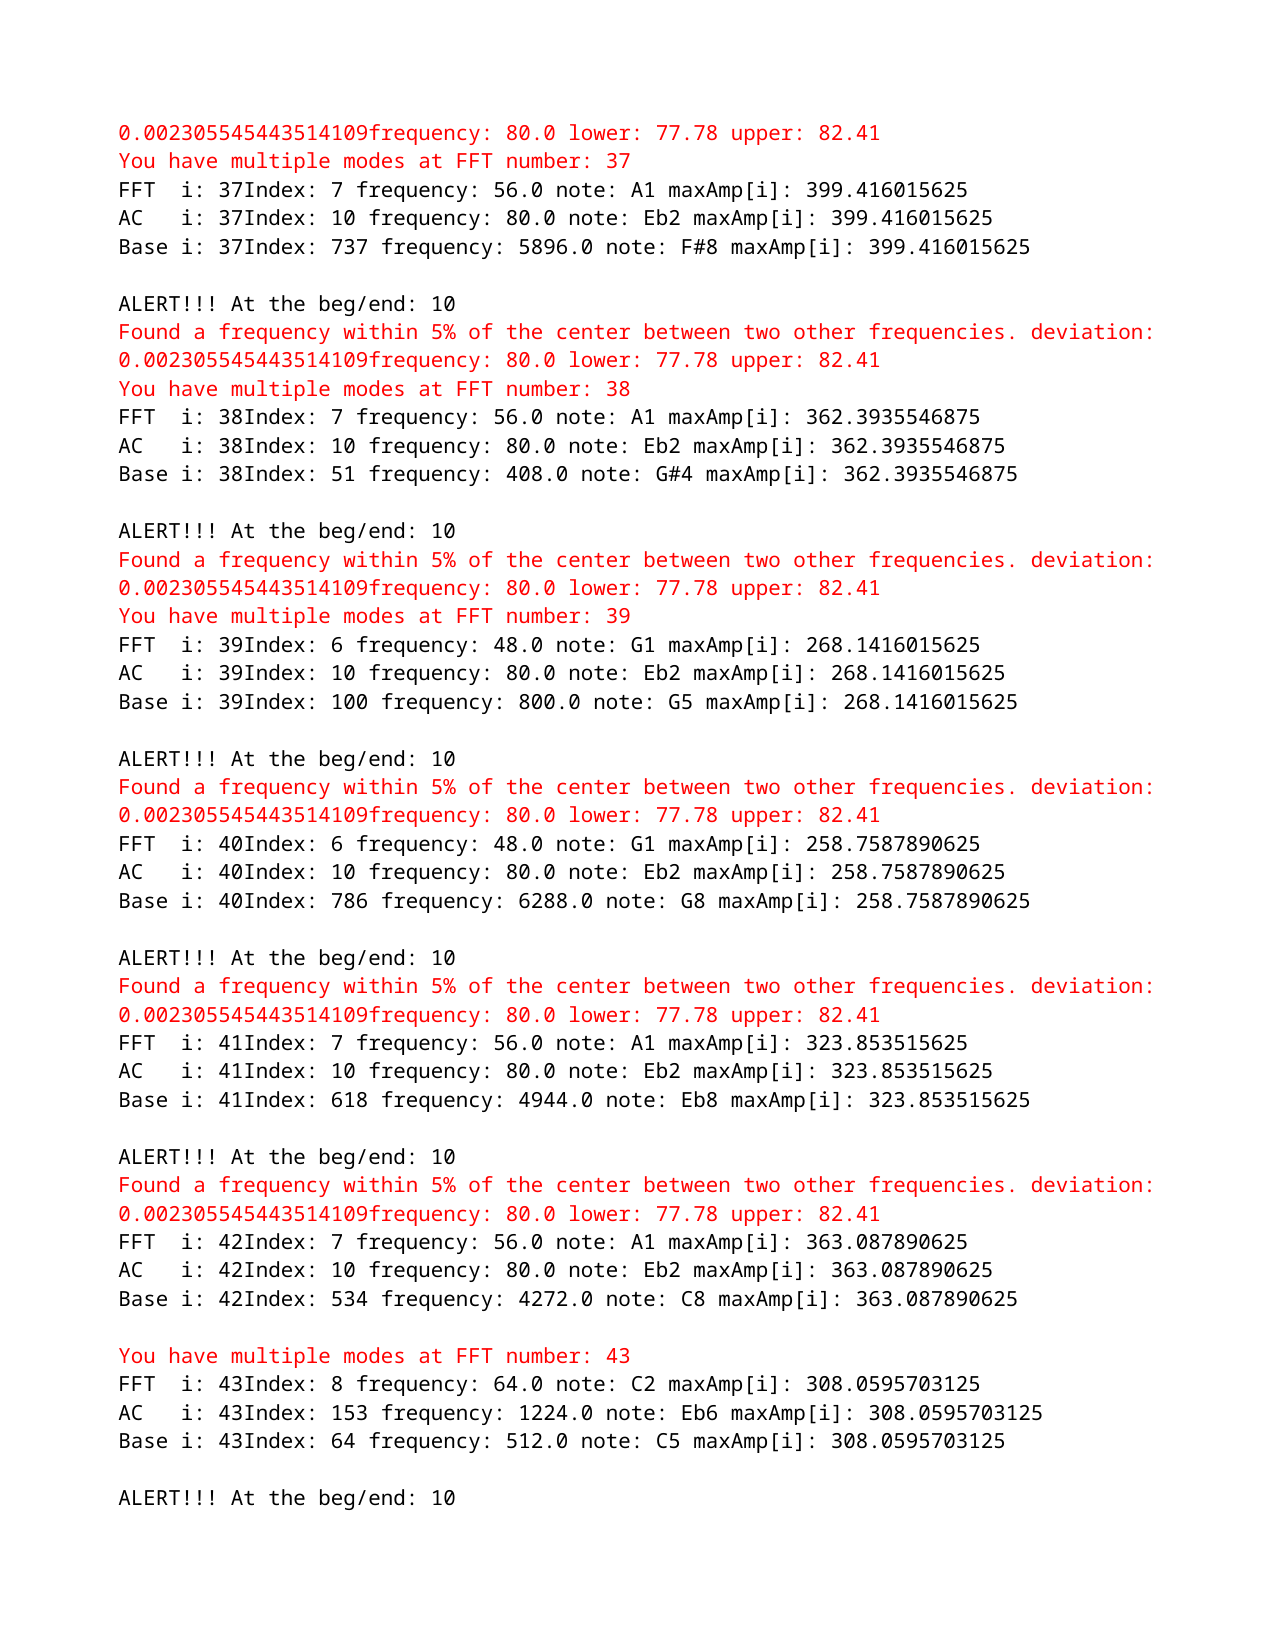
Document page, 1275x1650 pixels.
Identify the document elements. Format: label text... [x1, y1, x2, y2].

text ALERT!!! At the beg/end: 10 [118, 1483, 1157, 1512]
text FFT i: 41Index: 7 frequency: 56.0 note: A1 maxAmp[i]: 323.853515625 [118, 1028, 1157, 1057]
text AC i: 42Index: 10 frequency: 80.0 note: Eb2 maxAmp[i]: 363.087890625 [118, 1256, 1157, 1284]
text AC i: 37Index: 10 frequency: 80.0 note: Eb2 maxAmp[i]: 399.416015625 [118, 203, 1157, 232]
text Base i: 38Index: 51 frequency: 408.0 note: G#4 maxAmp[i]: 362.3935546875 [118, 459, 1157, 488]
text ALERT!!! At the beg/end: 10 [118, 943, 1157, 971]
text FFT i: 43Index: 8 frequency: 64.0 note: C2 maxAmp[i]: 308.0595703125 [118, 1369, 1157, 1398]
text AC i: 39Index: 10 frequency: 80.0 note: Eb2 maxAmp[i]: 268.1416015625 [118, 658, 1157, 687]
text You have multiple modes at FFT number: 37 [118, 147, 1157, 175]
text Base i: 37Index: 737 frequency: 5896.0 note: F#8 maxAmp[i]: 399.416015625 [118, 232, 1157, 260]
text AC i: 38Index: 10 frequency: 80.0 note: Eb2 maxAmp[i]: 362.3935546875 [118, 431, 1157, 459]
text Found a frequency within 5% of the center between two other frequencies. deviation: 0.002305545443514109frequency: 80.0 lower: 77.78 upper: 82.41 [118, 772, 1157, 829]
text Found a frequency within 5% of the center between two other frequencies. deviation: 0.002305545443514109frequency: 80.0 lower: 77.78 upper: 82.41 [118, 971, 1157, 1028]
text Base i: 43Index: 64 frequency: 512.0 note: C5 maxAmp[i]: 308.0595703125 [118, 1426, 1157, 1455]
text Base i: 42Index: 534 frequency: 4272.0 note: C8 maxAmp[i]: 363.087890625 [118, 1284, 1157, 1312]
text FFT i: 37Index: 7 frequency: 56.0 note: A1 maxAmp[i]: 399.416015625 [118, 175, 1157, 203]
text ALERT!!! At the beg/end: 10 [118, 744, 1157, 772]
text Found a frequency within 5% of the center between two other frequencies. deviation: 0.002305545443514109frequency: 80.0 lower: 77.78 upper: 82.41 [118, 317, 1157, 374]
text ALERT!!! At the beg/end: 10 [118, 289, 1157, 317]
text 0.002305545443514109frequency: 80.0 lower: 77.78 upper: 82.41 [118, 118, 1157, 147]
text FFT i: 39Index: 6 frequency: 48.0 note: G1 maxAmp[i]: 268.1416015625 [118, 630, 1157, 658]
text Found a frequency within 5% of the center between two other frequencies. deviation: 0.002305545443514109frequency: 80.0 lower: 77.78 upper: 82.41 [118, 545, 1157, 602]
text ALERT!!! At the beg/end: 10 [118, 1142, 1157, 1170]
text AC i: 41Index: 10 frequency: 80.0 note: Eb2 maxAmp[i]: 323.853515625 [118, 1057, 1157, 1085]
text Base i: 39Index: 100 frequency: 800.0 note: G5 maxAmp[i]: 268.1416015625 [118, 687, 1157, 715]
text AC i: 43Index: 153 frequency: 1224.0 note: Eb6 maxAmp[i]: 308.0595703125 [118, 1398, 1157, 1426]
text AC i: 40Index: 10 frequency: 80.0 note: Eb2 maxAmp[i]: 258.7587890625 [118, 857, 1157, 886]
text You have multiple modes at FFT number: 38 [118, 374, 1157, 402]
text You have multiple modes at FFT number: 39 [118, 602, 1157, 630]
text Found a frequency within 5% of the center between two other frequencies. deviation: 0.002305545443514109frequency: 80.0 lower: 77.78 upper: 82.41 [118, 1170, 1157, 1227]
text You have multiple modes at FFT number: 43 [118, 1341, 1157, 1369]
text Base i: 41Index: 618 frequency: 4944.0 note: Eb8 maxAmp[i]: 323.853515625 [118, 1085, 1157, 1113]
text FFT i: 40Index: 6 frequency: 48.0 note: G1 maxAmp[i]: 258.7587890625 [118, 829, 1157, 857]
text Base i: 40Index: 786 frequency: 6288.0 note: G8 maxAmp[i]: 258.7587890625 [118, 886, 1157, 914]
text ALERT!!! At the beg/end: 10 [118, 516, 1157, 545]
text FFT i: 38Index: 7 frequency: 56.0 note: A1 maxAmp[i]: 362.3935546875 [118, 402, 1157, 431]
text FFT i: 42Index: 7 frequency: 56.0 note: A1 maxAmp[i]: 363.087890625 [118, 1227, 1157, 1256]
